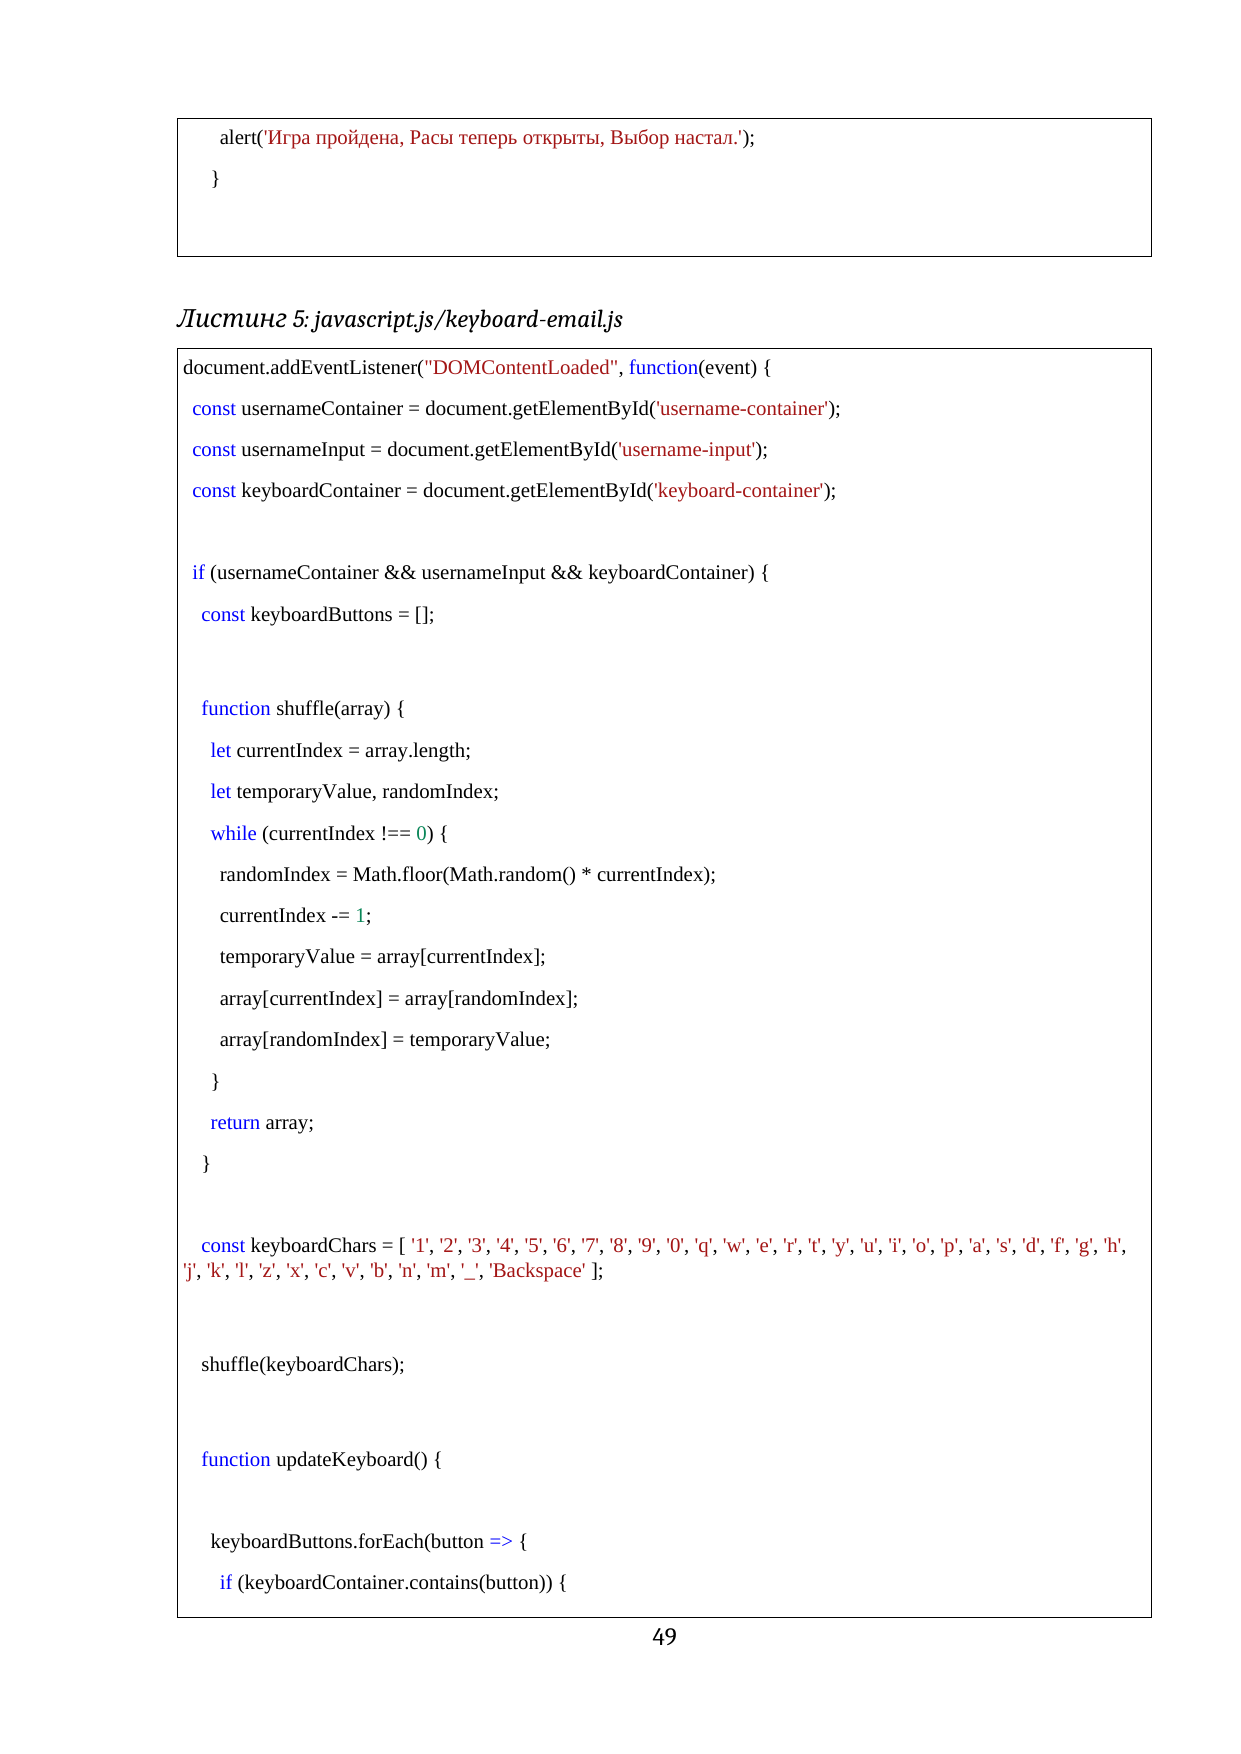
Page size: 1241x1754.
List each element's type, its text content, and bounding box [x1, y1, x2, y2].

table_header document.addEventListener("DOMContentLoaded", function(event) { const usernameContainer = document.getElementById('username-container'); const usernameInput = document.getElementById('username-input'); const keyboardContainer = document.getElementById('keyboard-container'); if (usernameContainer && usernameInput && keyboardContainer) { const keyboardButtons = []; function shuffle(array) { let currentIndex = array.length; let temporaryValue, randomIndex; while (currentIndex !== 0) { randomIndex = Math.floor(Math.random() * currentIndex); currentIndex -= 1; temporaryValue = array[currentIndex]; array[currentIndex] = array[randomIndex]; array[randomIndex] = temporaryValue; } return array; } const keyboardChars = [ '1', '2', '3', '4', '5', '6', '7', '8', '9', '0', 'q', 'w', 'e', 'r', 't', 'y', 'u', 'i', 'o', 'p', 'a', 's', 'd', 'f', 'g', 'h', 'j', 'k', 'l', 'z', 'x', 'c', 'v', 'b', 'n', 'm', '_', 'Backspace' ]; shuffle(keyboardChars); function updateKeyboard() { keyboardButtons.forEach(button => { if (keyboardContainer.contains(button)) { [178, 349, 1151, 1617]
table_header alert('Игра пройдена, Расы теперь открыты, Выбор настал.'); } [178, 119, 1151, 256]
text Листинг 5: javascript.js/keyboard-email.js [177, 304, 1152, 333]
